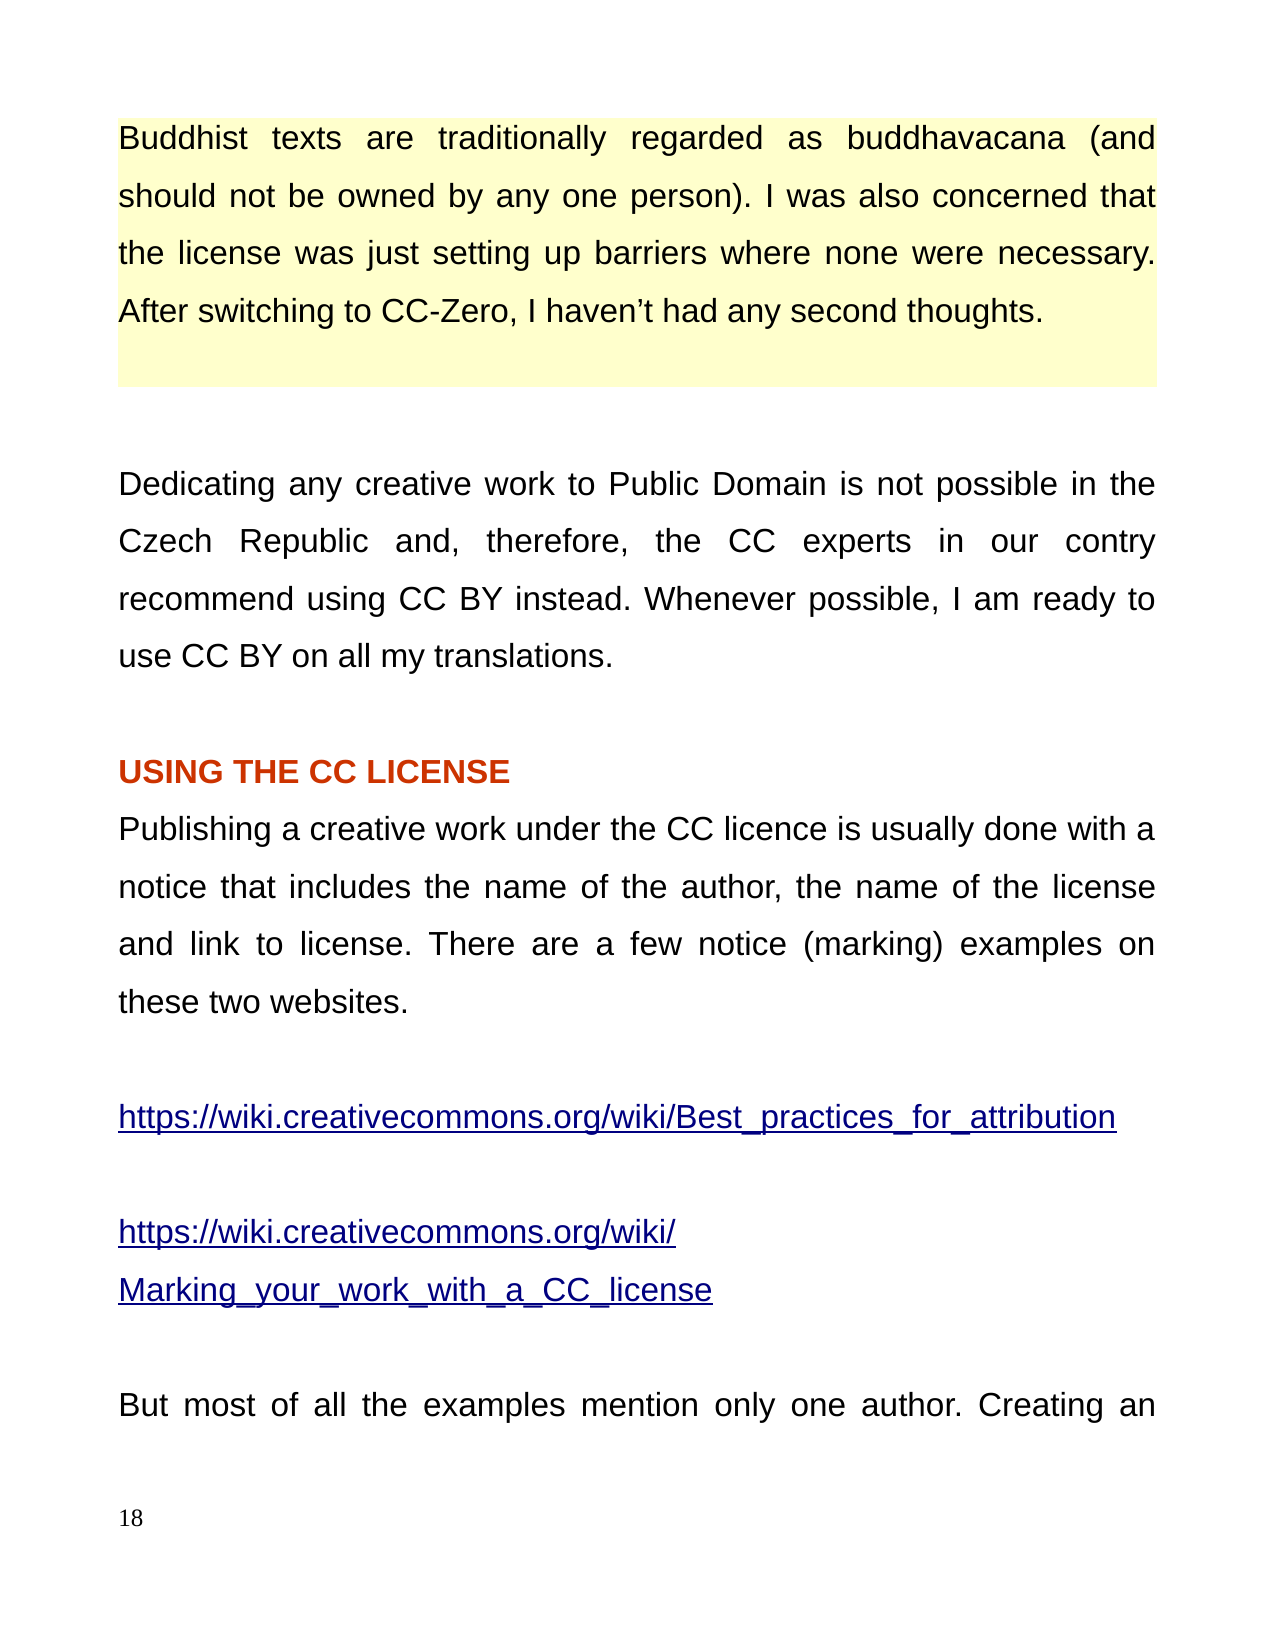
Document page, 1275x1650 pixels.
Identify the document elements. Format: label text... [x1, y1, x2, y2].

text https://wiki.creativecommons.org/wiki/Best_practices_for_attribution [118, 1097, 1157, 1136]
text Buddhist texts are traditionally regarded as buddhavacana (and should not be owned by any one person). I was also concerned that the license was just setting up barriers where none were necessary. After switching to CC-Zero, I haven’t had any second thoughts. [118, 118, 1157, 329]
text https://wiki.creativecommons.org/wiki/Marking_your_work_with_a_CC_license [118, 1212, 1157, 1308]
text USING THE CC LICENSE [118, 752, 1157, 790]
text Publishing a creative work under the CC licence is usually done with a notice that includes the name of the author, the name of the license and link to license. There are a few notice (marking) examples on these two websites. [118, 809, 1157, 1021]
text Dedicating any creative work to Public Domain is not possible in the Czech Republic and, therefore, the CC experts in our contry recommend using CC BY instead. Whenever possible, I am ready to use CC BY on all my translations. [118, 464, 1157, 675]
text But most of all the examples mention only one author. Creating an [118, 1385, 1157, 1424]
